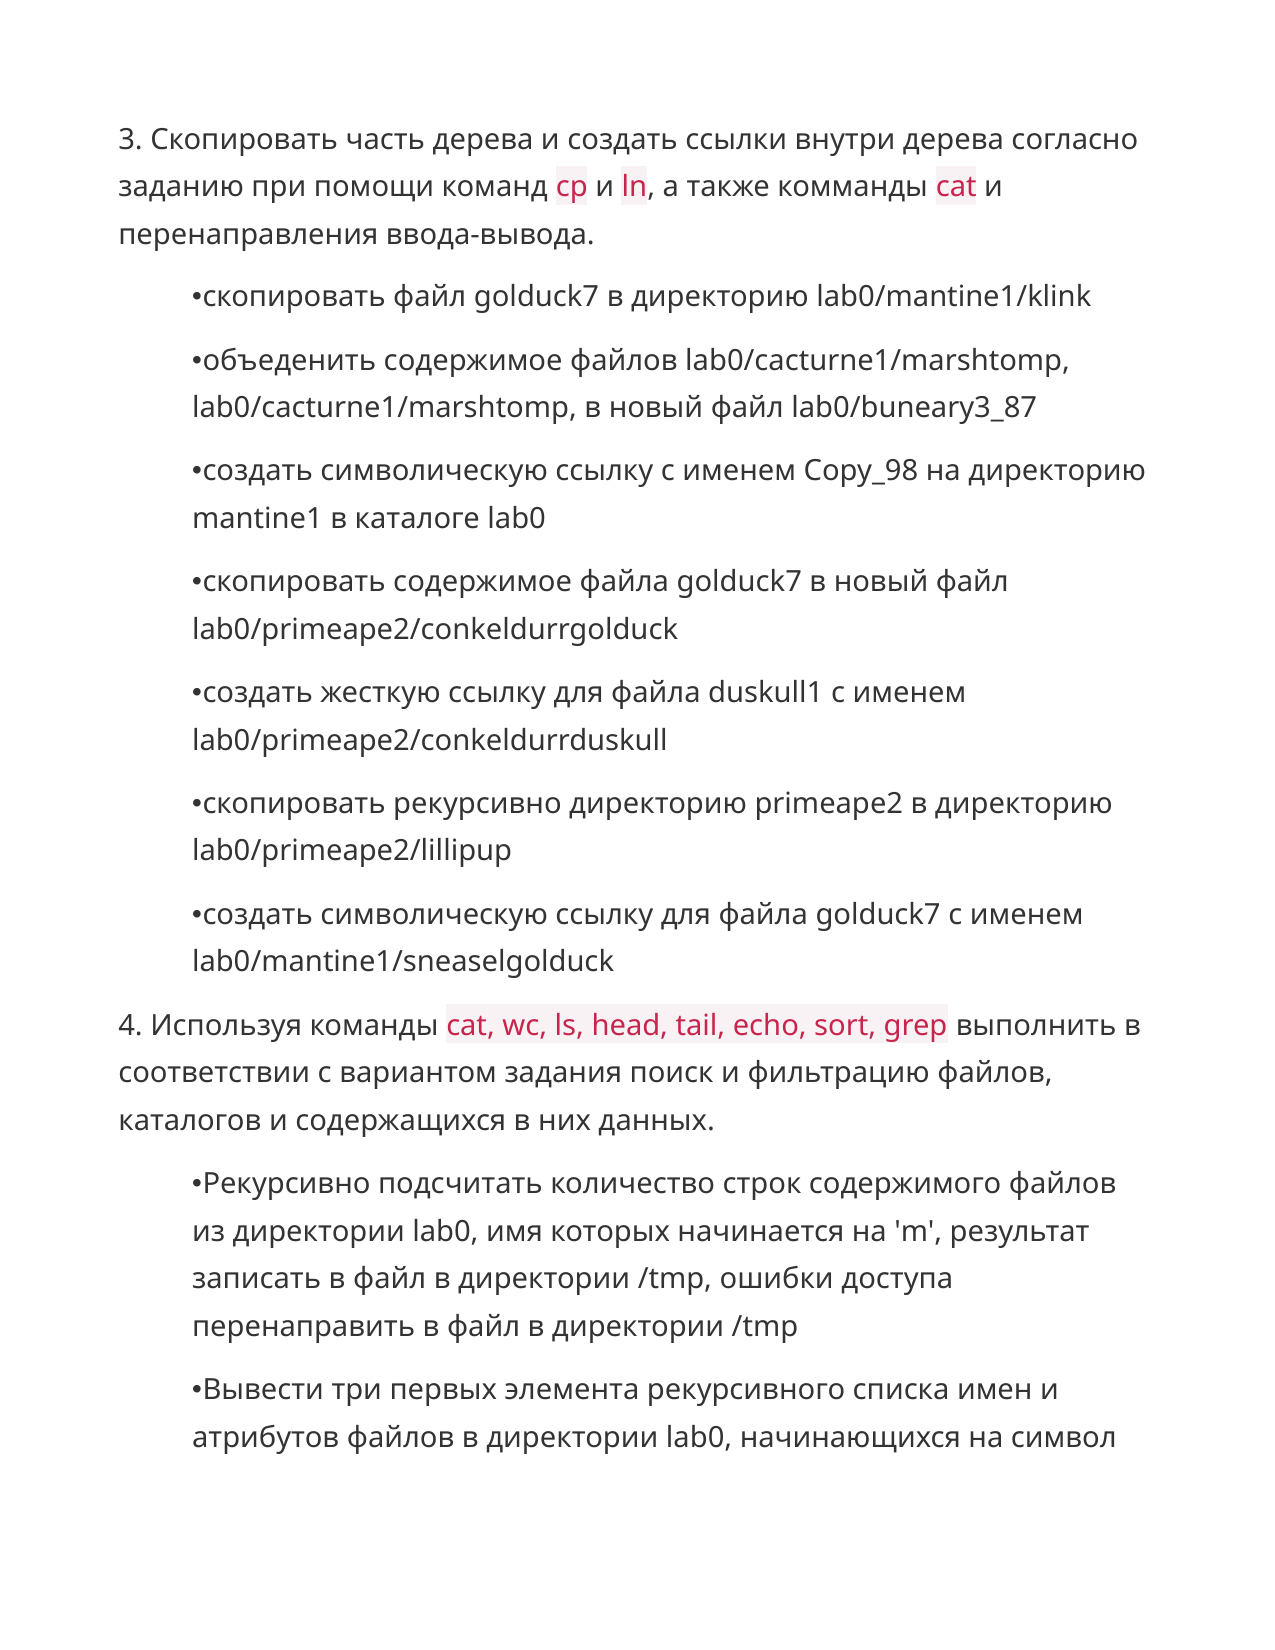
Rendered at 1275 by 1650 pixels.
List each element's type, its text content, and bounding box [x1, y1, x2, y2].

list скопировать содержимое файла golduck7 в новый файл lab0/primeape2/conkeldurrgolduck [118, 560, 1157, 648]
text 3. Скопировать часть дерева и создать ссылки внутри дерева согласно заданию при помощи команд cp и ln, а также комманды cat и перенаправления ввода-вывода. [118, 118, 1157, 253]
list объеденить содержимое файлов lab0/cacturne1/marshtomp, lab0/cacturne1/marshtomp, в новый файл lab0/buneary3_87 [118, 339, 1157, 426]
list cоздать символическую ссылку для файла golduck7 с именем lab0/mantine1/sneaselgolduck [118, 893, 1157, 980]
list скопировать рекурсивно директорию primeape2 в директорию lab0/primeape2/lillipup [118, 782, 1157, 869]
list создать символическую ссылку c именем Copy_98 на директорию mantine1 в каталоге lab0 [118, 449, 1157, 537]
list скопировать файл golduck7 в директорию lab0/mantine1/klink [118, 276, 1157, 315]
text 4. Используя команды cat, wc, ls, head, tail, echo, sort, grep выполнить в соответствии с вариантом задания поиск и фильтрацию файлов, каталогов и содержащихся в них данных. [118, 1004, 1157, 1139]
list Вывести три первых элемента рекурсивного списка имен и атрибутов файлов в директории lab0, начинающихся на символ [118, 1368, 1157, 1456]
list Рекурсивно подсчитать количество строк содержимого файлов из директории lab0, имя которых начинается на 'm', результат записать в файл в директории /tmp, ошибки доступа перенаправить в файл в директории /tmp [118, 1162, 1157, 1345]
list cоздать жесткую ссылку для файла duskull1 с именем lab0/primeape2/conkeldurrduskull [118, 671, 1157, 758]
